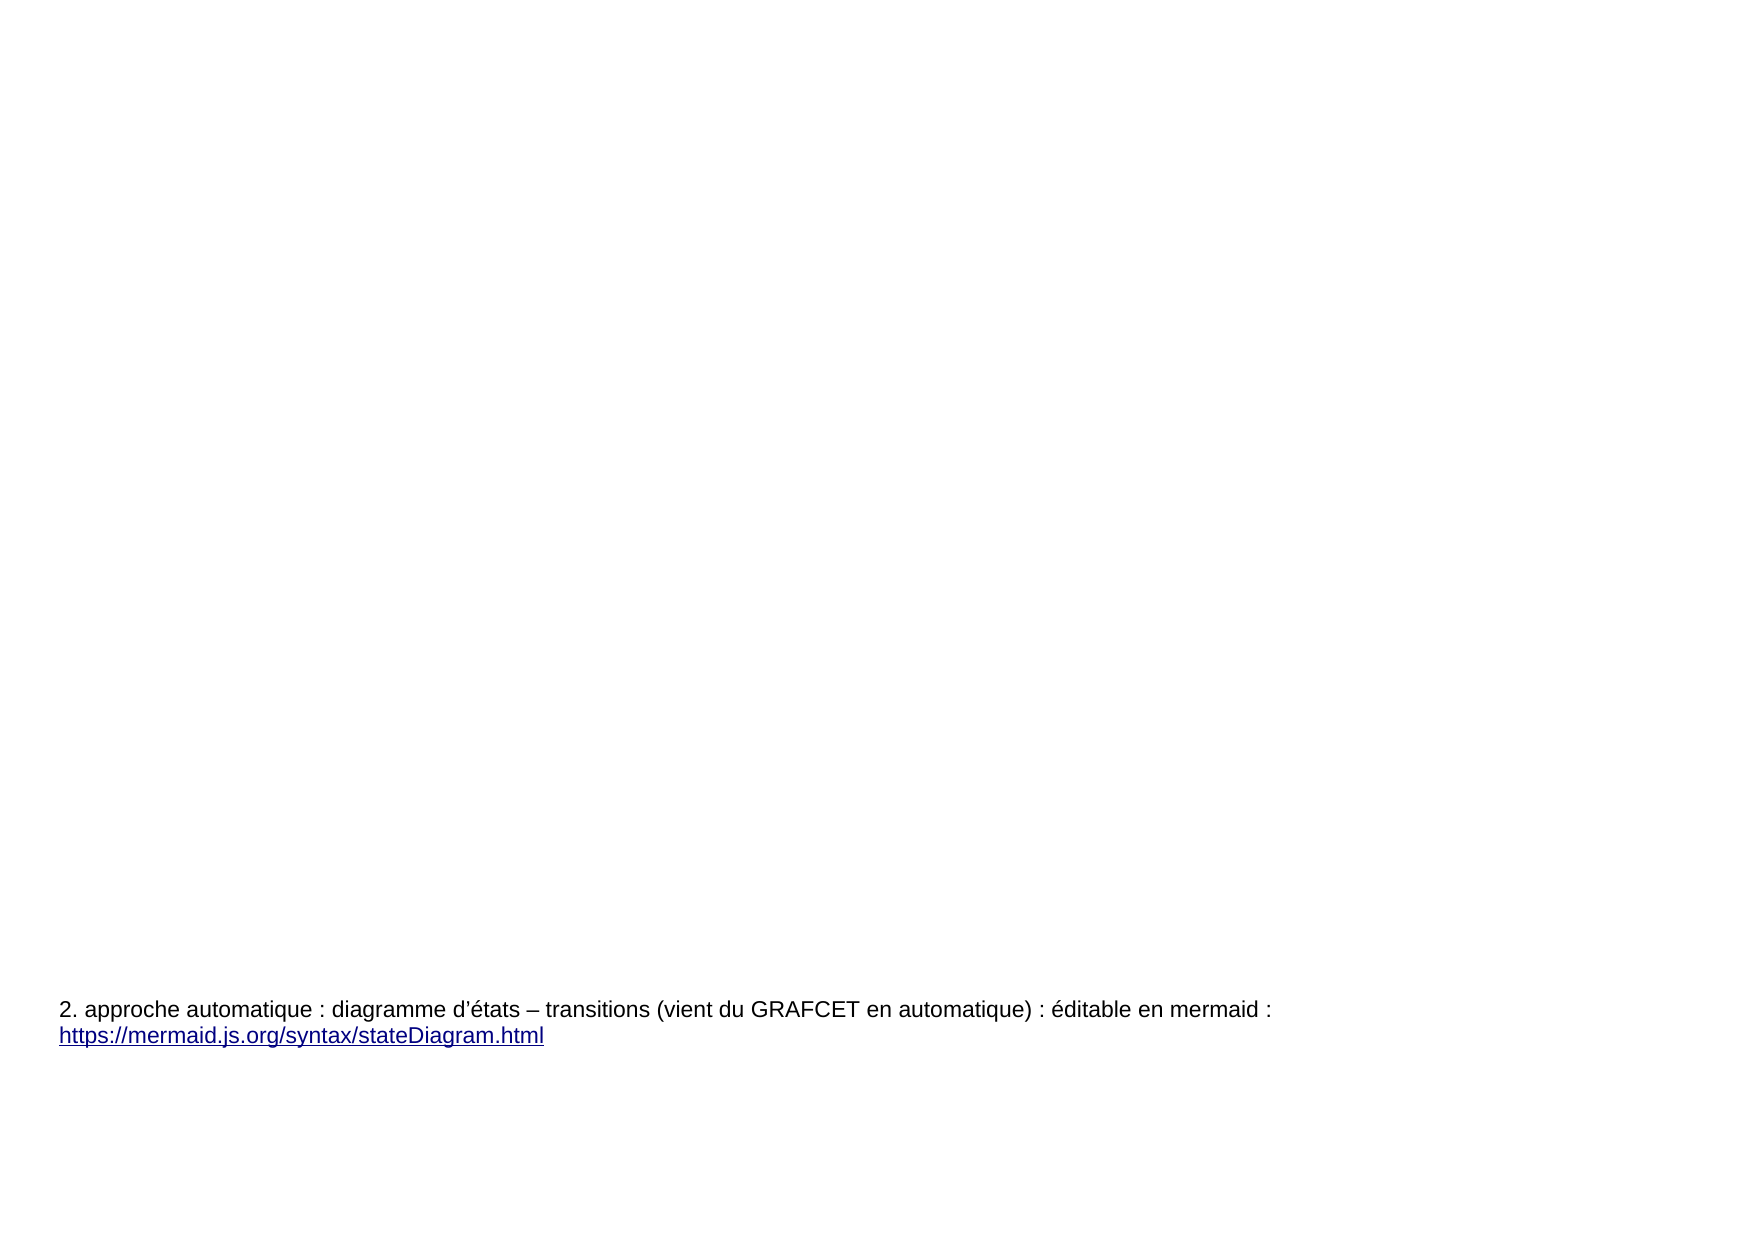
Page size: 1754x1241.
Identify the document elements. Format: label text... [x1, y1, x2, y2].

subtitle 2. approche automatique : diagramme d’états – transitions (vient du GRAFCET en automatique) : éditable en mermaid : https://mermaid.js.org/syntax/stateDiagram.html [59, 996, 1695, 1048]
